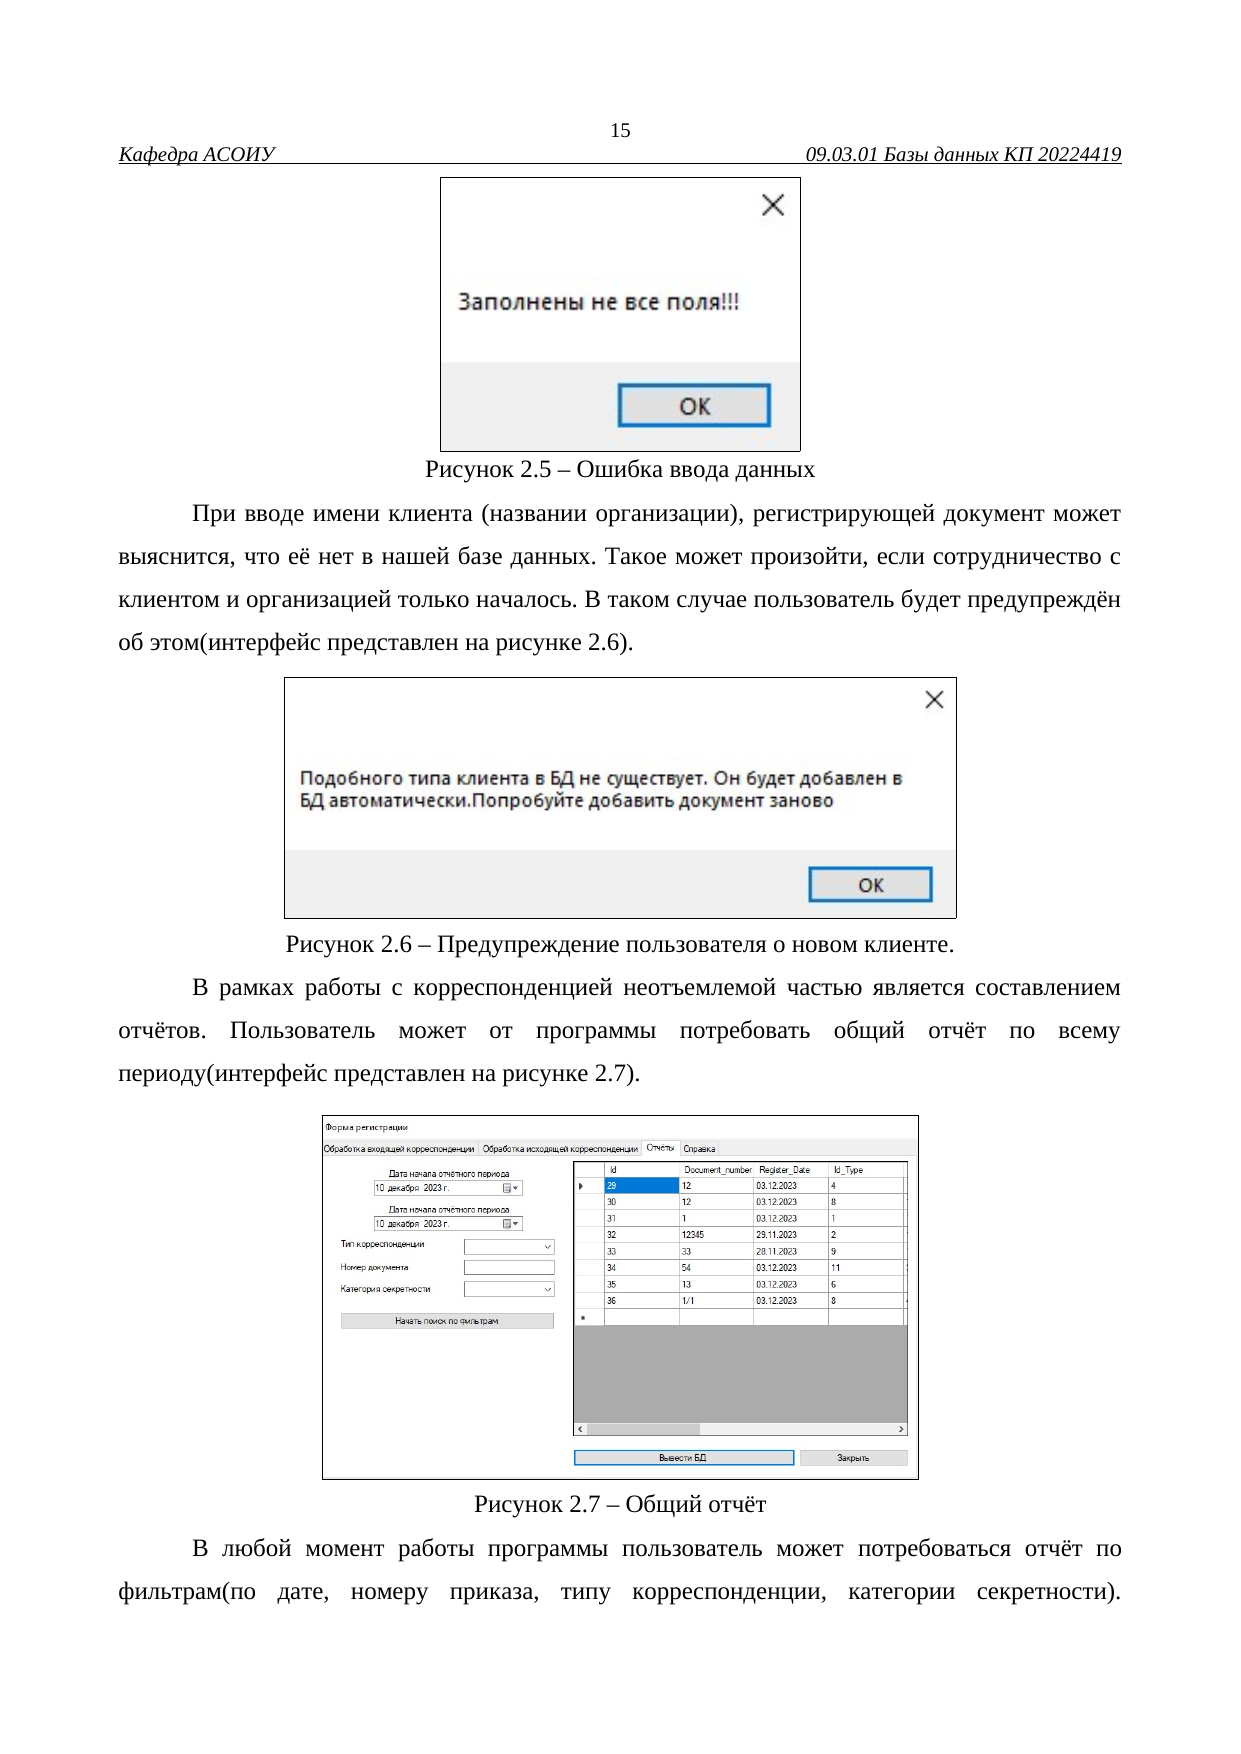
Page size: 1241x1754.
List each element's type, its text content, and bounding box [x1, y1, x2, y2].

text В любой момент работы программы пользователь может потребоваться отчёт по фильтрам(по дате, номеру приказа, типу корреспонденции, категории секретности). [118, 1533, 1122, 1604]
text Рисунок 2.7 – Общий отчёт [118, 1489, 1122, 1518]
picture [441, 178, 800, 451]
text При вводе имени клиента (названии организации), регистрирующей документ может выяснится, что её нет в нашей базе данных. Такое может произойти, если сотрудничество с клиентом и организацией только началось. В таком случае пользователь будет предупреждён об этом(интерфейс представлен на рисунке 2.6). [118, 498, 1122, 656]
picture [323, 1116, 918, 1479]
text Рисунок 2.6 – Предупреждение пользователя о новом клиенте. [118, 929, 1122, 958]
text В рамках работы с корреспонденцией неотъемлемой частью является составлением отчётов. Пользователь может от программы потребовать общий отчёт по всему периоду(интерфейс представлен на рисунке 2.7). [118, 972, 1122, 1087]
picture [285, 678, 956, 918]
text Рисунок 2.5 – Ошибка ввода данных [118, 454, 1122, 483]
